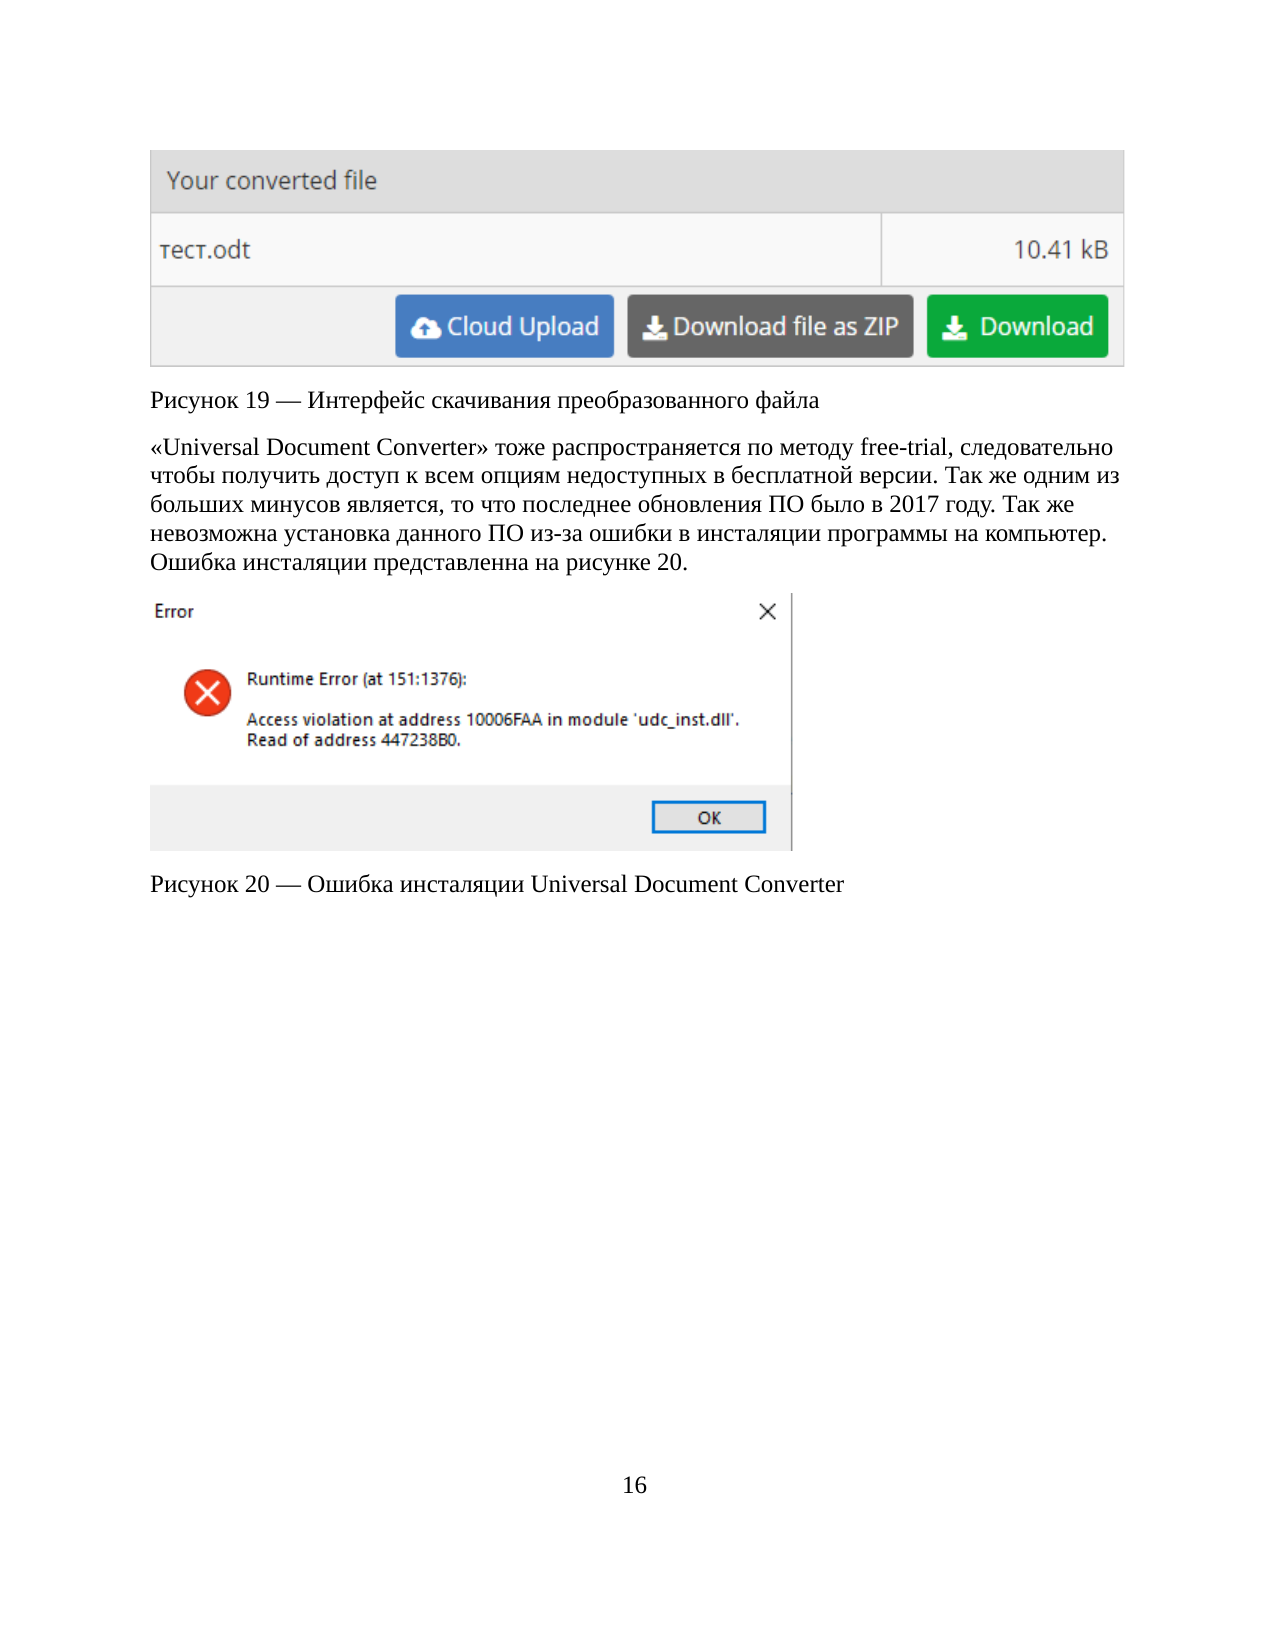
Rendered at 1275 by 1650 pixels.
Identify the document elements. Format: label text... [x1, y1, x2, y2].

picture [150, 150, 1125, 367]
text Рисунок 19 — Интерфейс скачивания преобразованного файла [150, 385, 1125, 414]
text «Universal Document Converter» тоже распространяется по методу free-trial, следовательно чтобы получить доступ к всем опциям недоступных в бесплатной версии. Так же одним из больших минусов является, то что последнее обновления ПО было в 2017 году. Так же невозможна установка данного ПО из-за ошибки в инсталяции программы на компьютер. Ошибка инсталяции представленна на рисунке 20. [150, 432, 1125, 575]
picture [150, 593, 793, 851]
text Рисунок 20 — Ошибка инсталяции Universal Document Converter [150, 869, 1125, 898]
